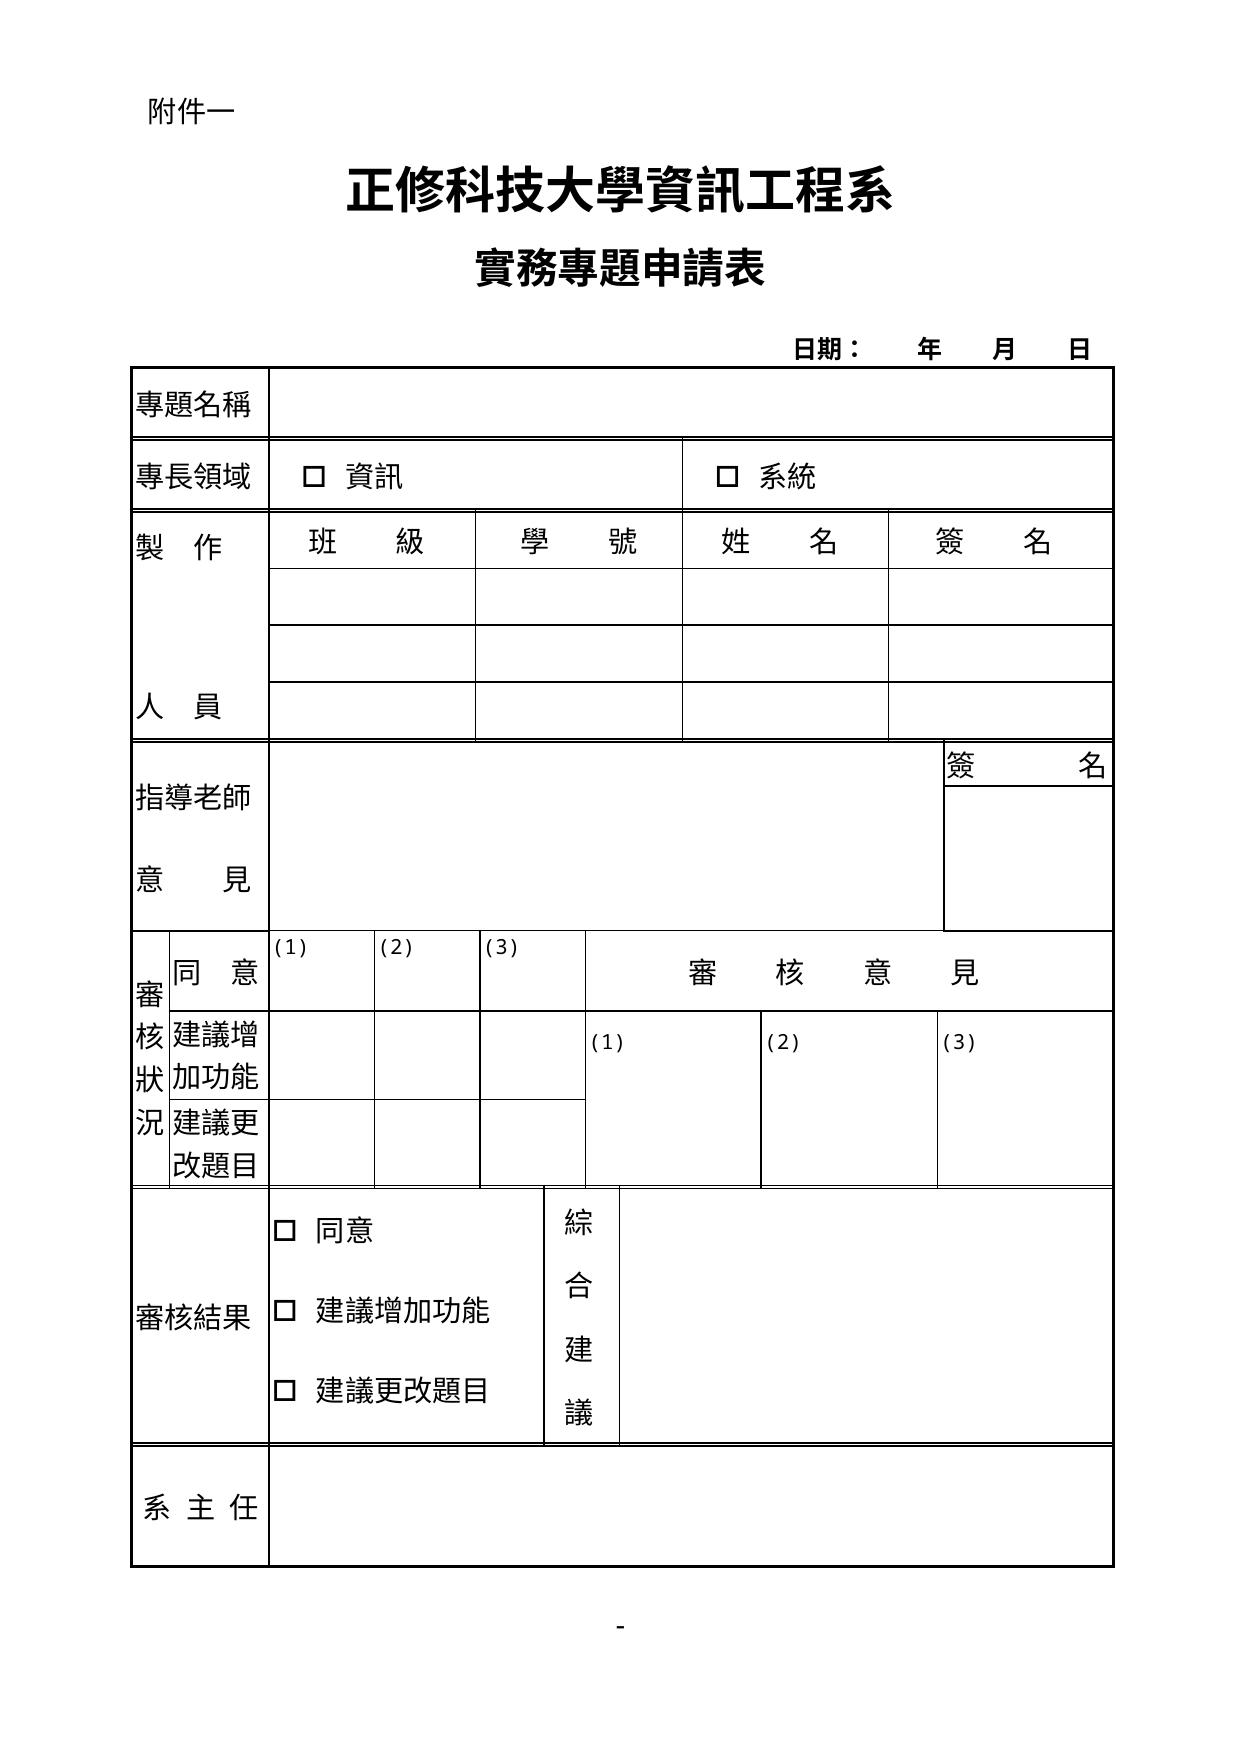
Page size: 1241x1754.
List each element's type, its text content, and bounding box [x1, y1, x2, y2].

table_header 專題名稱 [133, 369, 268, 436]
table_cell 系 主 任 [133, 1447, 268, 1565]
table_cell [683, 569, 888, 624]
table_cell [889, 683, 1112, 738]
table_cell 簽 名 [945, 743, 1112, 785]
table_cell [889, 626, 1112, 681]
table_cell [375, 1012, 479, 1098]
table_cell 姓 名 [683, 513, 888, 567]
text 正修科技大學資訊工程系 [148, 150, 1092, 222]
table_cell [683, 683, 888, 738]
table_cell [270, 743, 943, 930]
table_cell 專長領域 [133, 441, 268, 508]
text 日期： 年 月 日 [148, 329, 1092, 366]
table_cell [481, 1100, 585, 1184]
table_cell [889, 569, 1112, 624]
text 實務專題申請表 [148, 235, 1092, 295]
table_cell [375, 1100, 479, 1184]
table_cell [476, 569, 682, 624]
table_cell (2) [375, 931, 479, 1010]
table_cell 況 [133, 1099, 169, 1184]
table_cell [683, 626, 888, 681]
table_cell (3) [481, 931, 585, 1010]
table_cell 班 級 [270, 513, 475, 567]
table_cell (1) [586, 1012, 760, 1184]
table_cell 同 意 [170, 932, 268, 1010]
table_cell (2) [762, 1012, 937, 1184]
table_cell (1) [270, 931, 374, 1010]
table_cell 綜 合 建 議 [545, 1189, 619, 1442]
table_cell [270, 1100, 374, 1184]
table_cell 簽 名 [889, 513, 1112, 567]
table_cell [270, 683, 475, 738]
table_cell 指導老師 意 見 [133, 743, 268, 930]
table_cell [270, 626, 475, 681]
table_cell 審核結果 [133, 1189, 268, 1442]
table_cell [270, 1012, 374, 1098]
table_cell 製 作 人 員 [133, 513, 268, 738]
table_cell 建議增 加功能 [170, 1012, 268, 1098]
table_cell 建議更 改題目 [170, 1100, 268, 1184]
table_cell [270, 1447, 1112, 1565]
table_cell [945, 787, 1112, 930]
table_cell  同意  建議增加功能  建議更改題目 [270, 1189, 543, 1442]
table_cell [481, 1012, 585, 1098]
table_cell [476, 683, 682, 738]
table_cell  系統 [683, 441, 1112, 508]
table_cell 審 核 意 見 [586, 931, 1112, 1010]
table_cell 學 號 [476, 513, 682, 567]
table_cell  資訊 [270, 441, 682, 508]
table_cell [620, 1189, 1112, 1442]
table_cell [270, 569, 475, 624]
table_cell 審 核 狀 [133, 932, 169, 1098]
table_header [270, 369, 1112, 436]
table_cell (3) [938, 1012, 1112, 1184]
table_cell [476, 626, 682, 681]
